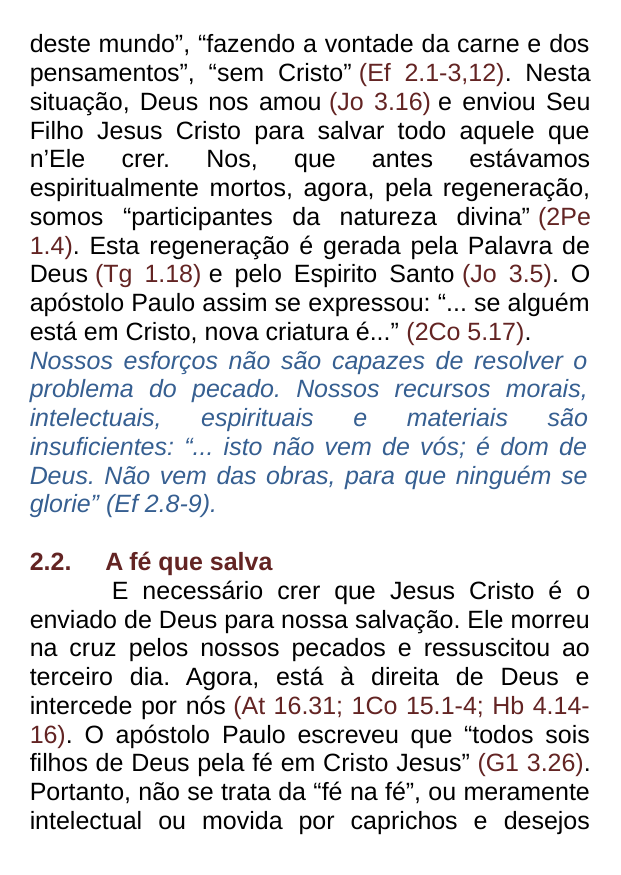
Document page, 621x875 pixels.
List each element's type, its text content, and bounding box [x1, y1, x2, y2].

text deste mundo”, “fazendo a vontade da carne e dos pensamentos”, “sem Cristo” (Ef 2.1-3,12). Nesta situação, Deus nos amou (Jo 3.16) e enviou Seu Filho Jesus Cristo para salvar todo aquele que n’Ele crer. Nos, que antes estávamos espiritualmente mortos, agora, pela regeneração, somos “participantes da natureza divina” (2Pe 1.4). Esta regeneração é gerada pela Palavra de Deus (Tg 1.18) e pelo Espirito Santo (Jo 3.5). O apóstolo Paulo assim se expressou: “... se alguém está em Cristo, nova criatura é...” (2Co 5.17). [29, 29, 591, 346]
text E necessário crer que Jesus Cristo é o enviado de Deus para nossa salvação. Ele morreu na cruz pelos nossos pecados e ressuscitou ao terceiro dia. Agora, está à direita de Deus e intercede por nós (At 16.31; 1Co 15.1-4; Hb 4.14-16). O apóstolo Paulo escreveu que “todos sois filhos de Deus pela fé em Cristo Jesus” (G1 3.26). Portanto, não se trata da “fé na fé”, ou meramente intelectual ou movida por caprichos e desejos [29, 576, 591, 834]
text 2.2. A fé que salva [29, 547, 591, 576]
text Nossos esforços não são capazes de resolver o problema do pecado. Nossos recursos morais, intelectuais, espirituais e materiais são insuficientes: “... isto não vem de vós; é dom de Deus. Não vem das obras, para que ninguém se glorie” (Ef 2.8-9). [29, 346, 591, 518]
